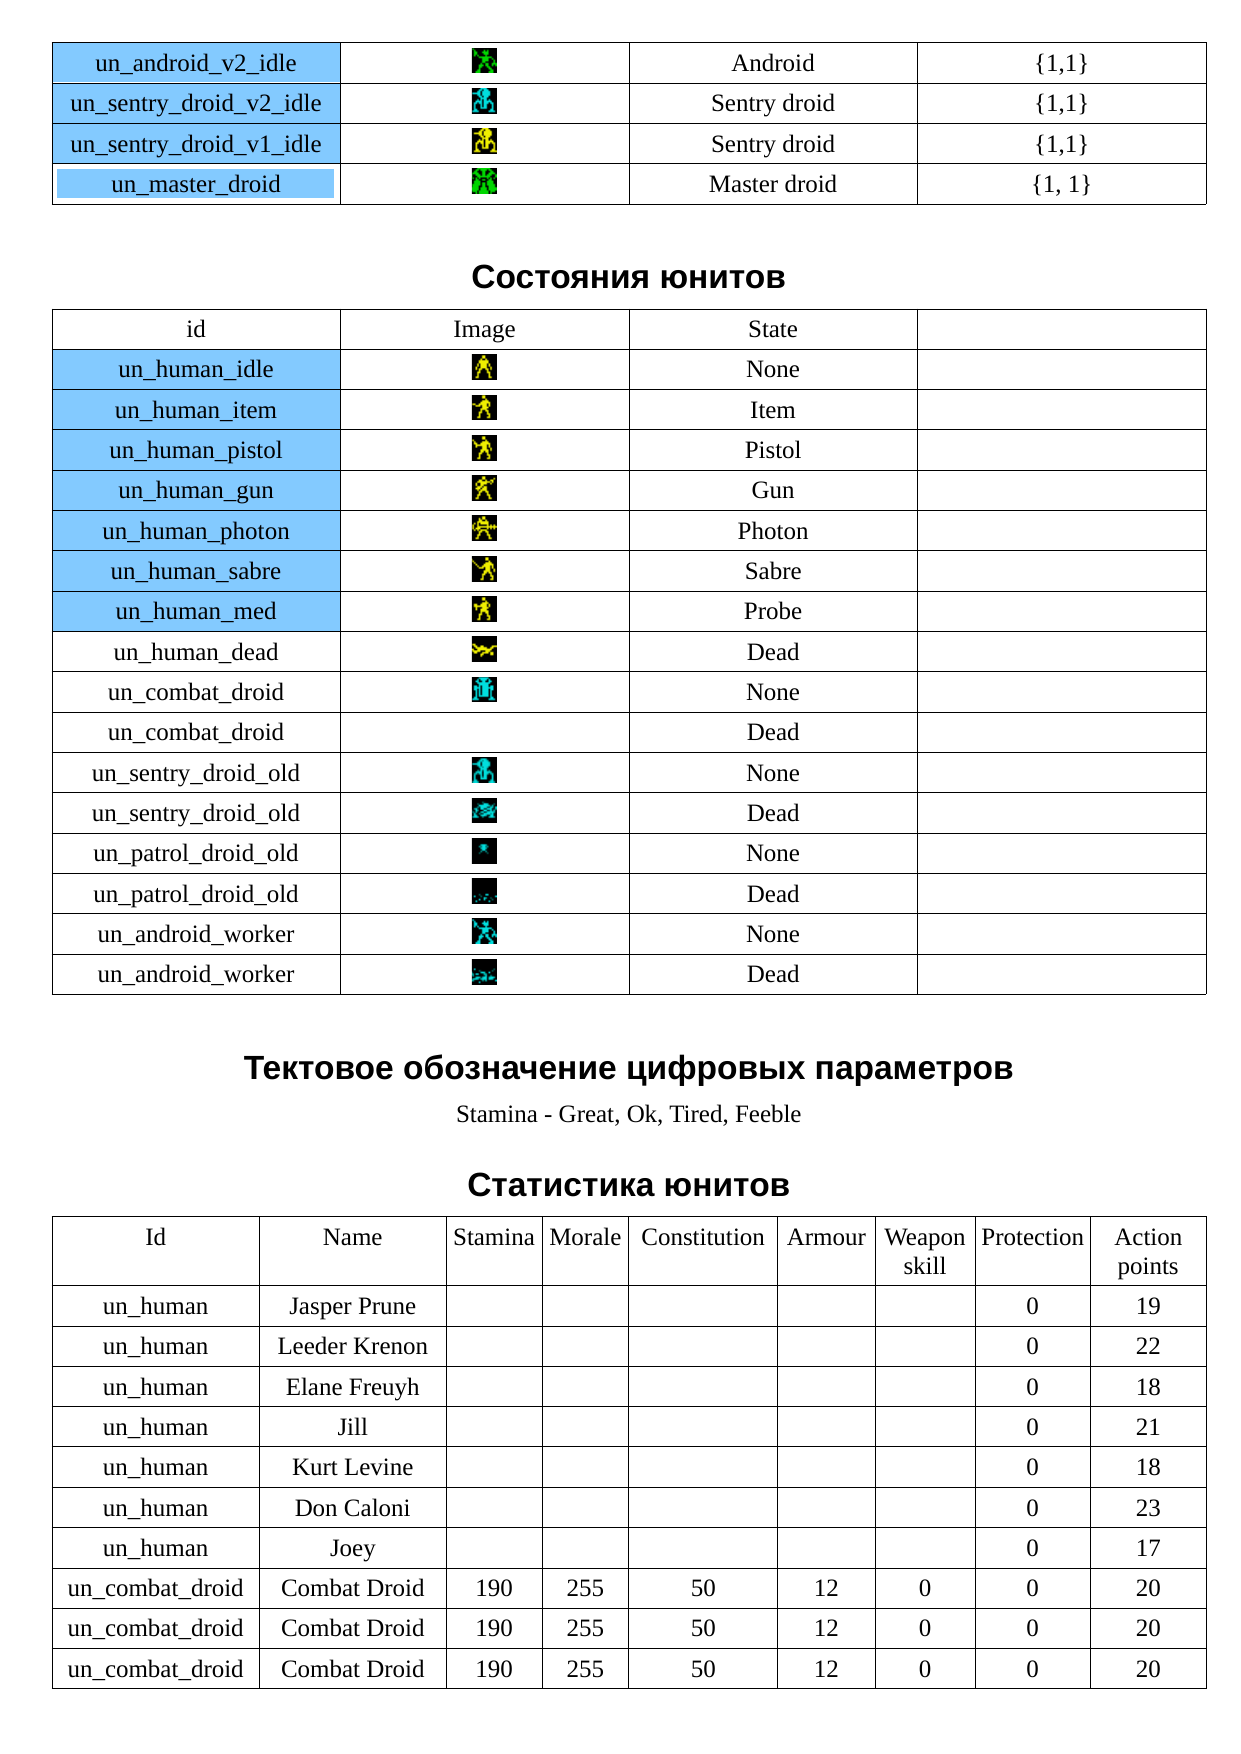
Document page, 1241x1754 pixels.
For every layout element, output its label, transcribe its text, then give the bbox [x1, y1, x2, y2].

picture [471, 168, 497, 194]
table_header id [53, 310, 340, 349]
table_cell [918, 955, 1206, 994]
table_cell Combat Droid [260, 1609, 446, 1648]
table_cell un_human_dead [53, 632, 340, 671]
table_cell [778, 1528, 875, 1567]
table_cell [629, 1407, 777, 1446]
table_cell [543, 1528, 628, 1567]
table_cell [341, 713, 629, 752]
table_cell [918, 511, 1206, 550]
table_cell [341, 124, 629, 163]
table_cell 0 [876, 1649, 975, 1688]
table_cell un_human [53, 1367, 259, 1406]
picture [471, 88, 497, 114]
table_cell [497, 355, 629, 379]
table_header Stamina [447, 1217, 542, 1285]
table_cell 0 [976, 1407, 1090, 1446]
picture [471, 48, 497, 73]
table_cell 0 [876, 1609, 975, 1648]
table_header Weapon skill [876, 1217, 975, 1285]
table_cell 12 [778, 1609, 875, 1648]
table_cell un_human_sabre [53, 551, 340, 591]
table_cell [876, 1367, 975, 1406]
table_cell Pistol [630, 430, 917, 470]
table_cell [341, 430, 629, 470]
table_cell 21 [1091, 1407, 1206, 1446]
table_cell 12 [778, 1569, 875, 1608]
table_cell [876, 1447, 975, 1487]
table_cell [341, 350, 629, 354]
table_cell [778, 1286, 875, 1326]
table_cell [447, 1286, 542, 1326]
picture [471, 395, 497, 420]
table_cell 20 [1091, 1569, 1206, 1608]
table_cell 0 [976, 1447, 1090, 1487]
subtitle Состояния юнитов [52, 257, 1206, 296]
picture [471, 838, 497, 864]
table_cell [341, 834, 629, 873]
table_cell un_human [53, 1488, 259, 1527]
table_cell [543, 1407, 628, 1446]
table_cell [341, 955, 629, 994]
table_cell {1,1} [918, 124, 1206, 163]
table_cell un_human [53, 1286, 259, 1326]
table_cell [447, 1407, 542, 1446]
table_cell un_human_photon [53, 511, 340, 550]
table_cell un_human [53, 1528, 259, 1567]
table_cell [447, 1367, 542, 1406]
table_cell [341, 753, 629, 792]
table_cell 17 [1091, 1528, 1206, 1567]
table_cell [341, 511, 629, 550]
subtitle Тектовое обозначение цифровых параметров [52, 1048, 1206, 1086]
table_cell [341, 551, 629, 591]
table_cell [629, 1367, 777, 1406]
table_cell {1,1} [918, 84, 1206, 123]
table_cell 20 [1091, 1609, 1206, 1648]
picture [471, 354, 497, 380]
table_cell Dead [630, 713, 917, 752]
table_cell None [630, 914, 917, 953]
table_cell un_human_pistol [53, 430, 340, 470]
table_cell Kurt Levine [260, 1447, 446, 1487]
table_cell un_human [53, 1407, 259, 1446]
table_cell [918, 551, 1206, 591]
table_cell [447, 1327, 542, 1366]
table_cell [629, 1286, 777, 1326]
table_header Morale [543, 1217, 628, 1285]
table_cell Item [630, 390, 917, 429]
table_cell Dead [630, 955, 917, 994]
table_cell [629, 1488, 777, 1527]
picture [471, 636, 497, 662]
table_header [918, 310, 1206, 349]
table_cell 190 [447, 1609, 542, 1648]
table_cell un_combat_droid [53, 713, 340, 752]
table_cell [447, 1488, 542, 1527]
table_cell 0 [976, 1286, 1090, 1326]
table_cell [341, 914, 629, 953]
table_cell Dead [630, 874, 917, 913]
table_cell [341, 471, 629, 510]
table_cell 18 [1091, 1367, 1206, 1406]
table_cell Jasper Prune [260, 1286, 446, 1326]
picture [471, 515, 497, 541]
table_cell Sentry droid [630, 84, 917, 123]
table_cell [341, 84, 629, 123]
table_cell Combat Droid [260, 1569, 446, 1608]
table_cell {1,1} [918, 43, 1206, 82]
table_cell [778, 1407, 875, 1446]
table_cell Joey [260, 1528, 446, 1567]
table_cell 22 [1091, 1327, 1206, 1366]
table_cell [918, 592, 1206, 631]
table_cell un_master_droid [53, 164, 340, 203]
table_cell [543, 1447, 628, 1487]
table_cell [629, 1447, 777, 1487]
table_cell [876, 1528, 975, 1567]
table_cell None [630, 350, 917, 389]
table_cell [341, 793, 629, 832]
table_header Id [53, 1217, 259, 1285]
table_cell [629, 1327, 777, 1366]
picture [471, 798, 497, 823]
table_cell [876, 1286, 975, 1326]
table_cell 190 [447, 1649, 542, 1688]
table_cell un_combat_droid [53, 672, 340, 712]
table_cell 0 [976, 1528, 1090, 1567]
table_cell [341, 355, 471, 379]
table_cell 190 [447, 1569, 542, 1608]
table_cell [447, 1447, 542, 1487]
table_cell [778, 1447, 875, 1487]
table_cell [918, 471, 1206, 510]
table_cell un_sentry_droid_old [53, 753, 340, 792]
table_cell None [630, 753, 917, 792]
table_cell [341, 592, 629, 631]
picture [471, 435, 497, 461]
table_cell 0 [976, 1488, 1090, 1527]
table_cell un_android_worker [53, 955, 340, 994]
table_cell 255 [543, 1649, 628, 1688]
table_cell un_human_idle [53, 350, 340, 389]
table_header Constitution [629, 1217, 777, 1285]
table_cell un_human_item [53, 390, 340, 429]
table_cell [341, 43, 629, 82]
table_cell [341, 164, 629, 203]
table_cell Don Caloni [260, 1488, 446, 1527]
table_cell [918, 914, 1206, 953]
table_cell [543, 1488, 628, 1527]
text Stamina - Great, Ok, Tired, Feeble [52, 1099, 1206, 1127]
table_cell [778, 1488, 875, 1527]
table_cell [341, 874, 629, 913]
table_cell 0 [976, 1649, 1090, 1688]
table_header Name [260, 1217, 446, 1285]
table_cell un_sentry_droid_v1_idle [53, 124, 340, 163]
table_cell [918, 793, 1206, 832]
table_cell Elane Freuyh [260, 1367, 446, 1406]
table_cell Sabre [630, 551, 917, 591]
table_cell 18 [1091, 1447, 1206, 1487]
table_cell [543, 1286, 628, 1326]
table_cell [918, 350, 1206, 389]
table_cell un_android_v2_idle [53, 43, 340, 82]
table_cell 255 [543, 1609, 628, 1648]
table_cell un_combat_droid [53, 1649, 259, 1688]
table_cell [918, 390, 1206, 429]
table_cell 0 [976, 1367, 1090, 1406]
table_cell Master droid [630, 164, 917, 203]
table_cell [918, 753, 1206, 792]
picture [471, 596, 497, 622]
table_cell [341, 672, 629, 712]
table_cell [341, 632, 629, 671]
table_cell [341, 380, 629, 389]
table_cell 20 [1091, 1649, 1206, 1688]
table_cell [629, 1528, 777, 1567]
table_cell Android [630, 43, 917, 82]
table_cell Dead [630, 632, 917, 671]
table_cell [778, 1327, 875, 1366]
table_cell [778, 1367, 875, 1406]
table_cell [876, 1327, 975, 1366]
table_cell [918, 430, 1206, 470]
table_cell un_human [53, 1447, 259, 1487]
table_cell un_human_gun [53, 471, 340, 510]
table_cell un_sentry_droid_old [53, 793, 340, 832]
table_cell [341, 390, 629, 429]
picture [471, 918, 497, 944]
table_cell [876, 1488, 975, 1527]
table_cell 50 [629, 1569, 777, 1608]
table_cell 255 [543, 1569, 628, 1608]
picture [471, 128, 497, 154]
table_cell [543, 1367, 628, 1406]
table_cell un_combat_droid [53, 1569, 259, 1608]
table_cell 50 [629, 1609, 777, 1648]
table_cell Leeder Krenon [260, 1327, 446, 1366]
table_cell None [630, 672, 917, 712]
table_cell 23 [1091, 1488, 1206, 1527]
table_cell un_sentry_droid_v2_idle [53, 84, 340, 123]
table_cell 12 [778, 1649, 875, 1688]
table_header Image [341, 310, 629, 349]
table_header Protection [976, 1217, 1090, 1285]
table_cell 0 [976, 1569, 1090, 1608]
table_cell un_combat_droid [53, 1609, 259, 1648]
table_cell 0 [976, 1327, 1090, 1366]
table_cell Gun [630, 471, 917, 510]
table_cell 19 [1091, 1286, 1206, 1326]
table_cell [876, 1407, 975, 1446]
table_cell 0 [976, 1609, 1090, 1648]
table_cell Sentry droid [630, 124, 917, 163]
picture [471, 475, 497, 501]
subtitle Статистика юнитов [52, 1165, 1206, 1204]
table_cell un_human_med [53, 592, 340, 631]
table_cell [918, 713, 1206, 752]
table_header State [630, 310, 917, 349]
table_cell un_patrol_droid_old [53, 834, 340, 873]
table_cell [918, 632, 1206, 671]
table_cell Probe [630, 592, 917, 631]
table_cell Photon [630, 511, 917, 550]
table_cell Dead [630, 793, 917, 832]
table_cell None [630, 834, 917, 873]
picture [471, 556, 497, 582]
table_cell {1, 1} [918, 164, 1206, 203]
table_header Armour [778, 1217, 875, 1285]
table_cell [918, 672, 1206, 712]
table_cell un_patrol_droid_old [53, 874, 340, 913]
picture [471, 677, 497, 702]
picture [471, 959, 497, 985]
table_cell 50 [629, 1649, 777, 1688]
table_cell [918, 834, 1206, 873]
table_cell 0 [876, 1569, 975, 1608]
table_cell [543, 1327, 628, 1366]
table_cell Combat Droid [260, 1649, 446, 1688]
table_header Action points [1091, 1217, 1206, 1285]
table_cell [918, 874, 1206, 913]
table_cell un_human [53, 1327, 259, 1366]
picture [471, 757, 497, 783]
picture [471, 878, 497, 904]
table_cell un_android_worker [53, 914, 340, 953]
table_cell Jill [260, 1407, 446, 1446]
table_cell [447, 1528, 542, 1567]
